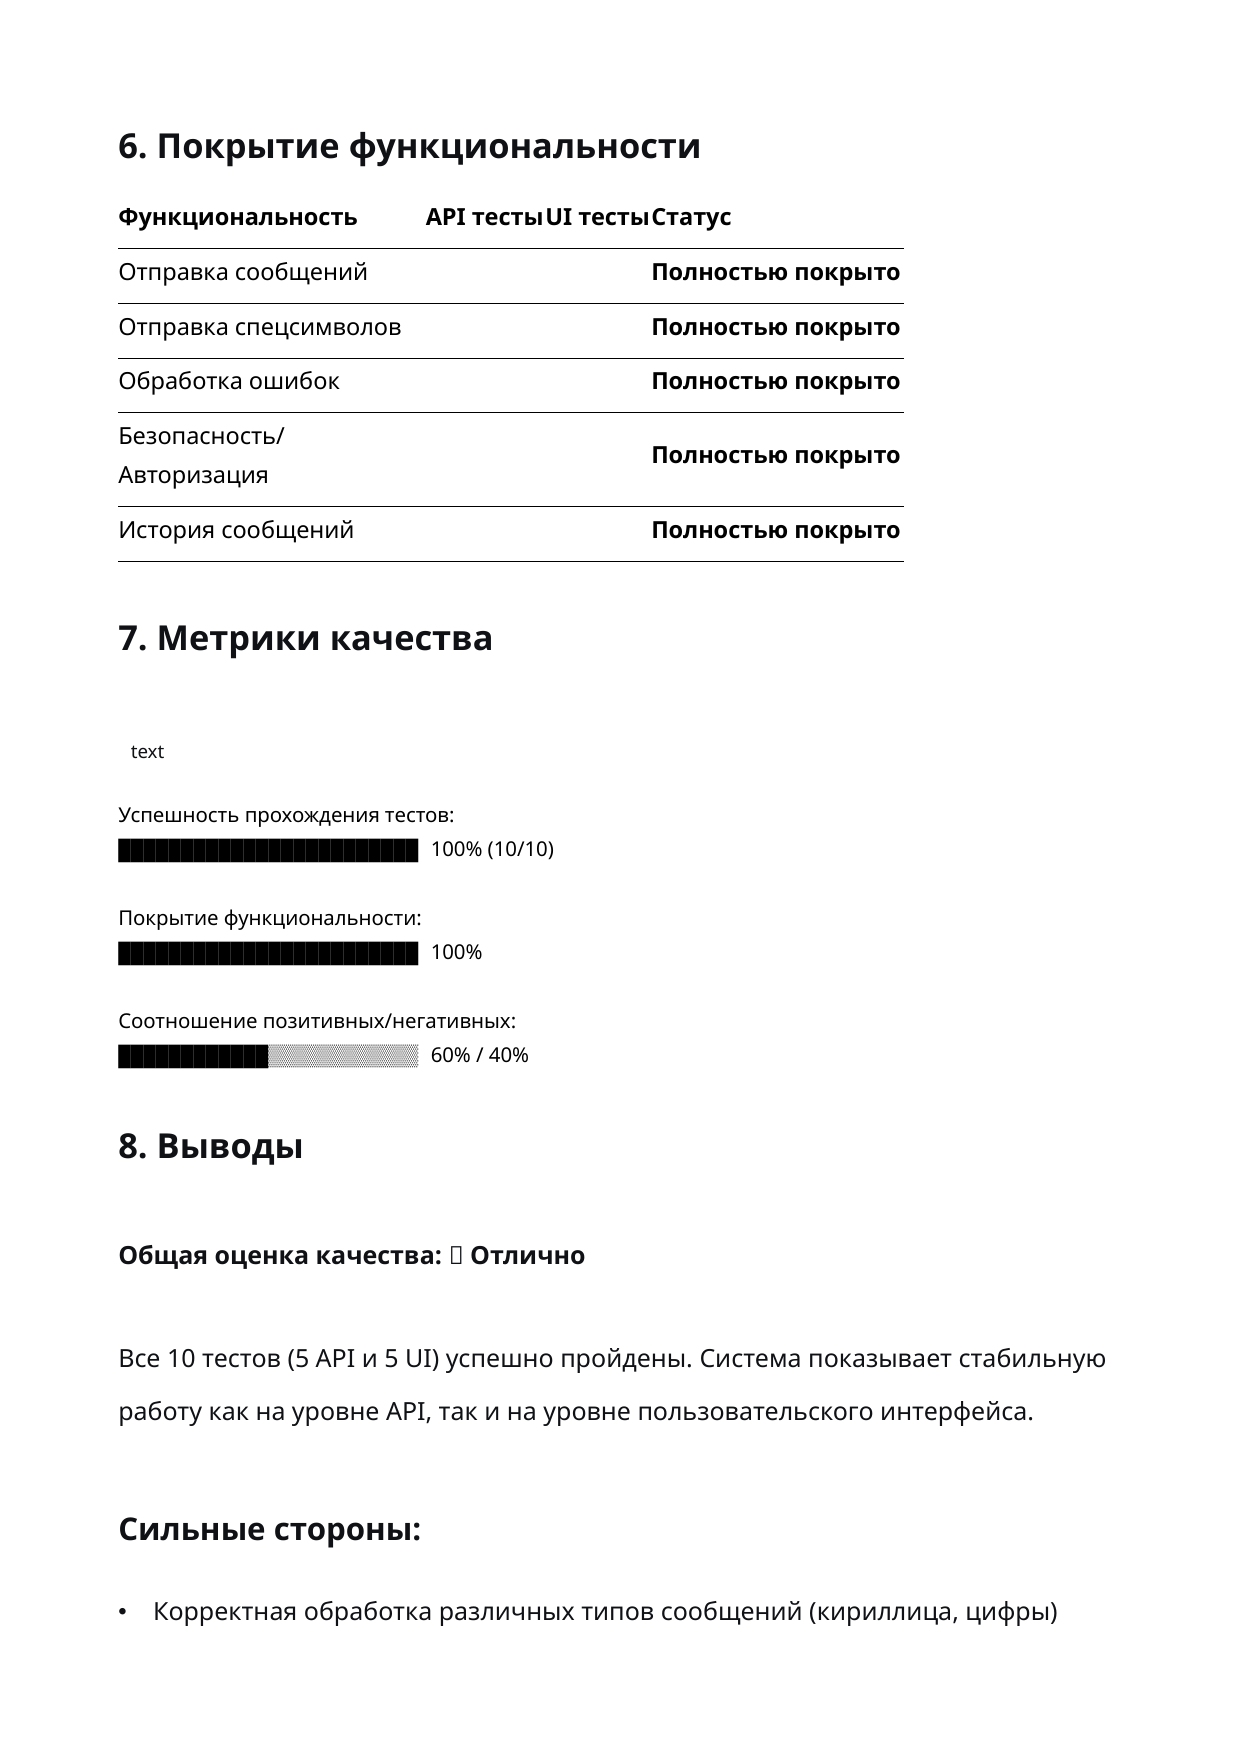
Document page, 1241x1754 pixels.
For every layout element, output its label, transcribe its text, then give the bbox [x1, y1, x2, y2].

table_cell Обработка ошибок [118, 359, 426, 412]
table_header UI тесты [545, 193, 651, 248]
text text [131, 736, 1122, 764]
text Успешность прохождения тестов: [118, 793, 1122, 828]
table_cell ✅ [426, 359, 545, 412]
table_cell Безопасность/Авторизация [118, 413, 426, 506]
text Все 10 тестов (5 API и 5 UI) успешно пройдены. Система показывает стабильную работу как на уровне API, так и на уровне пользовательского интерфейса. [118, 1322, 1122, 1428]
table_cell ✅ [545, 359, 651, 412]
table_cell ✅ [545, 304, 651, 357]
table_cell История сообщений [118, 507, 426, 561]
table_header API тесты [426, 193, 545, 248]
table_cell Отправка спецсимволов [118, 304, 426, 357]
table_cell Полностью покрыто [651, 413, 904, 506]
table_cell ✅ [426, 413, 545, 506]
table_cell ✅ [545, 249, 651, 303]
subtitle Сильные стороны: [118, 1503, 1122, 1550]
table_cell Полностью покрыто [651, 359, 904, 412]
table_cell ✅ [426, 507, 545, 561]
table_cell ✅ [426, 249, 545, 303]
text Покрытие функциональности: [118, 897, 1122, 931]
table_cell Отправка сообщений [118, 249, 426, 303]
table_cell Полностью покрыто [651, 304, 904, 357]
text Соотношение позитивных/негативных: [118, 1000, 1122, 1034]
table_cell Полностью покрыто [651, 249, 904, 303]
text ████████████▒▒▒▒▒▒▒▒▒▒▒▒ 60% / 40% [118, 1034, 1122, 1068]
table_cell Полностью покрыто [651, 507, 904, 561]
text ████████████████████████ 100% [118, 931, 1122, 965]
subtitle 6. Покрытие функциональности [118, 118, 1122, 168]
subtitle 7. Метрики качества [118, 611, 1122, 661]
list ✅ Корректная обработка различных типов сообщений (кириллица, цифры) [118, 1575, 1122, 1628]
text Общая оценка качества: ✅ Отлично [118, 1218, 1122, 1272]
subtitle 8. Выводы [118, 1118, 1122, 1168]
table_cell ✅ [426, 304, 545, 357]
table_header Статус [651, 193, 904, 248]
table_header Функциональность [118, 193, 426, 248]
text ████████████████████████ 100% (10/10) [118, 828, 1122, 862]
table_cell ✅ [545, 507, 651, 561]
table_cell ✅ [545, 413, 651, 506]
